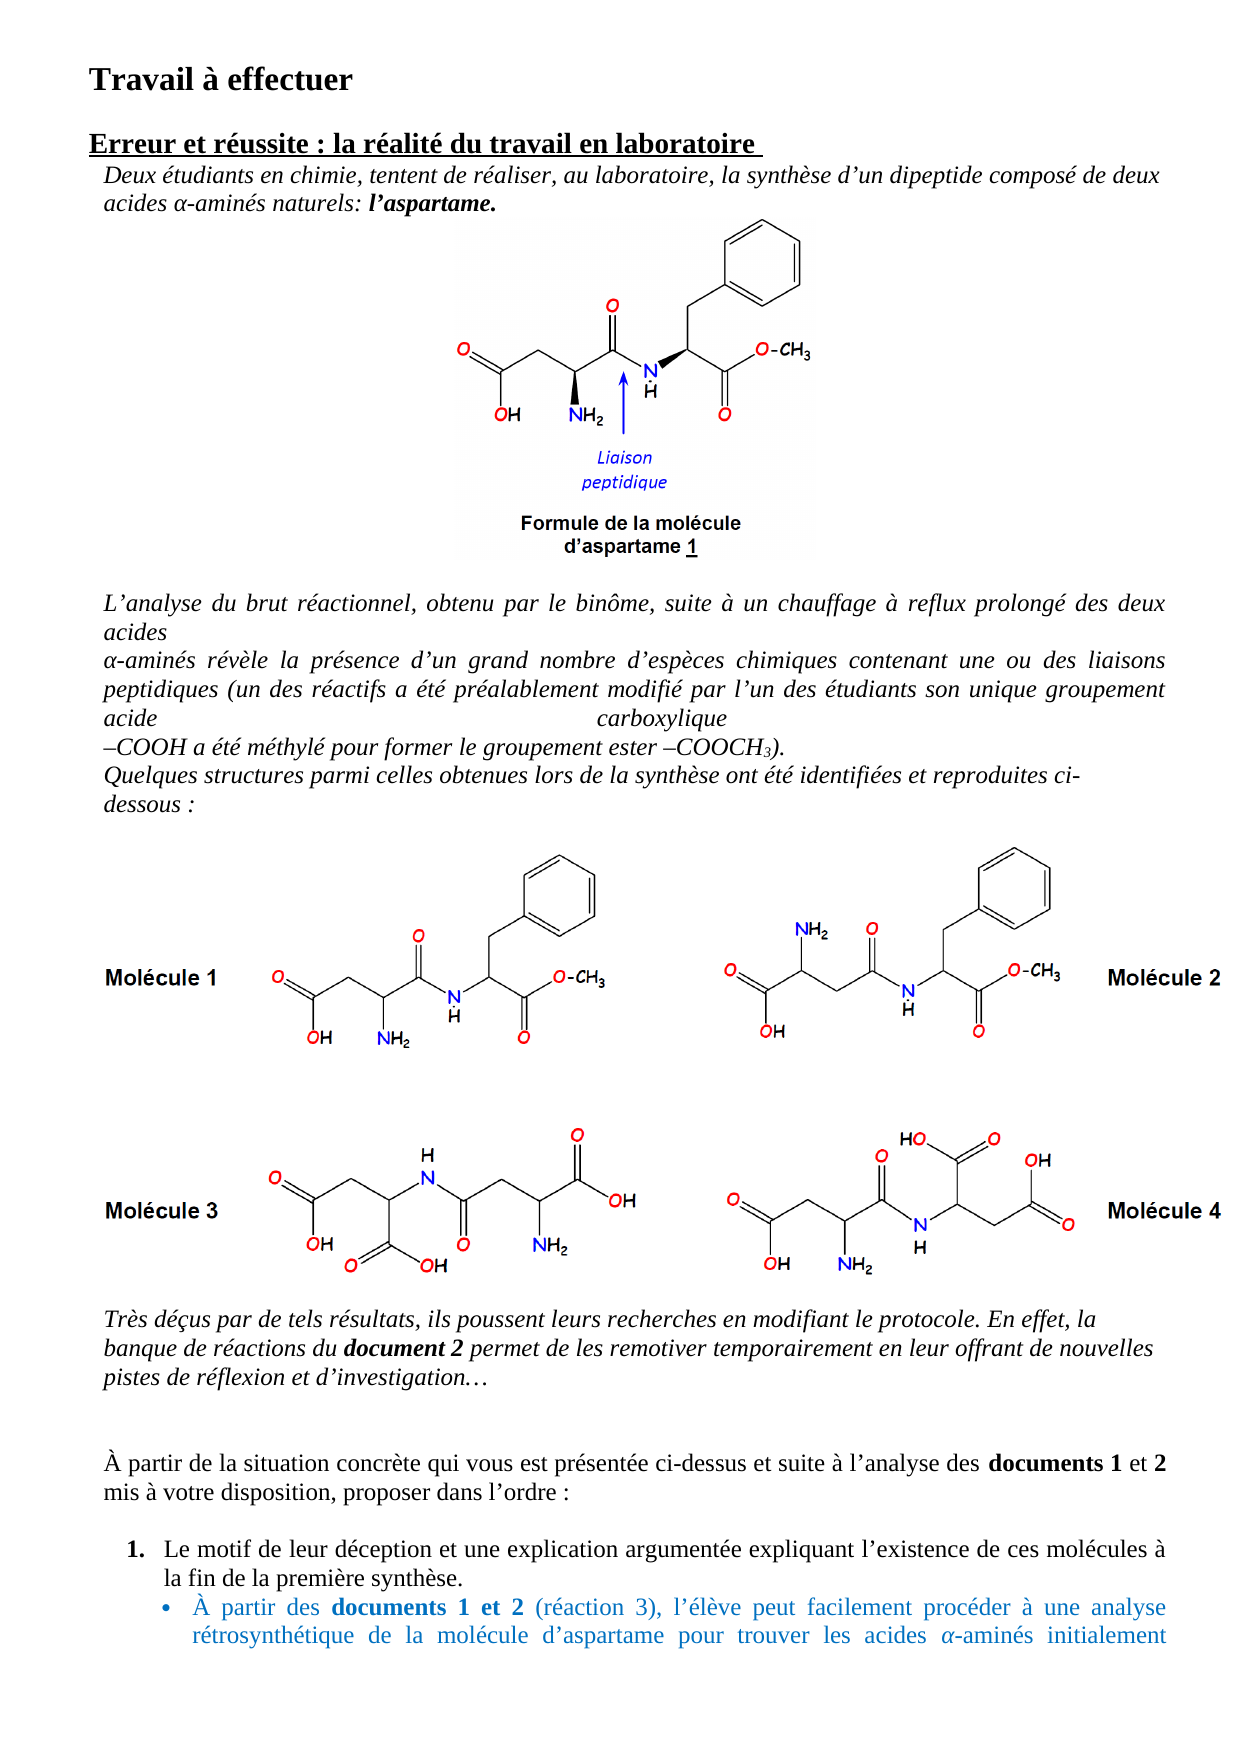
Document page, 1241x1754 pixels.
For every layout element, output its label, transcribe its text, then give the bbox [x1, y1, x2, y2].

picture [103, 847, 1223, 1276]
text Deux étudiants en chimie, tentent de réaliser, au laboratoire, la synthèse d’un dipeptide composé de deux acides α-aminés naturels: l’aspartame. [103, 160, 1166, 217]
text Très déçus par de tels résultats, ils poussent leurs recherches en modifiant le protocole. En effet, la banque de réactions du document 2 permet de les remotiver temporairement en leur offrant de nouvelles pistes de réflexion et d’investigation… [103, 1304, 1166, 1390]
list À partir des documents 1 et 2 (réaction 3), l’élève peut facilement procéder à une analyse rétrosynthétique de la molécule d’aspartame pour trouver les acides α-aminés initialement [162, 1592, 1166, 1649]
picture [454, 217, 816, 560]
text À partir de la situation concrète qui vous est présentée ci-dessus et suite à l’analyse des documents 1 et 2 mis à votre disposition, proposer dans l’ordre : [103, 1448, 1166, 1505]
text Erreur et réussite : la réalité du travail en laboratoire [88, 126, 1181, 160]
text Quelques structures parmi celles obtenues lors de la synthèse ont été identifiées et reproduites ci-dessous : [103, 761, 1166, 818]
text L’analyse du brut réactionnel, obtenu par le binôme, suite à un chauffage à reflux prolongé des deux acides α-aminés révèle la présence d’un grand nombre d’espèces chimiques contenant une ou des liaisons peptidiques (un des réactifs a été préalablement modifié par l’un des étudiants son unique groupement acide carboxylique –COOH a été méthylé pour former le groupement ester –COOCH3). [103, 588, 1166, 761]
list Le motif de leur déception et une explication argumentée expliquant l’existence de ces molécules à la fin de la première synthèse. [126, 1534, 1166, 1592]
text Travail à effectuer [88, 59, 1166, 97]
